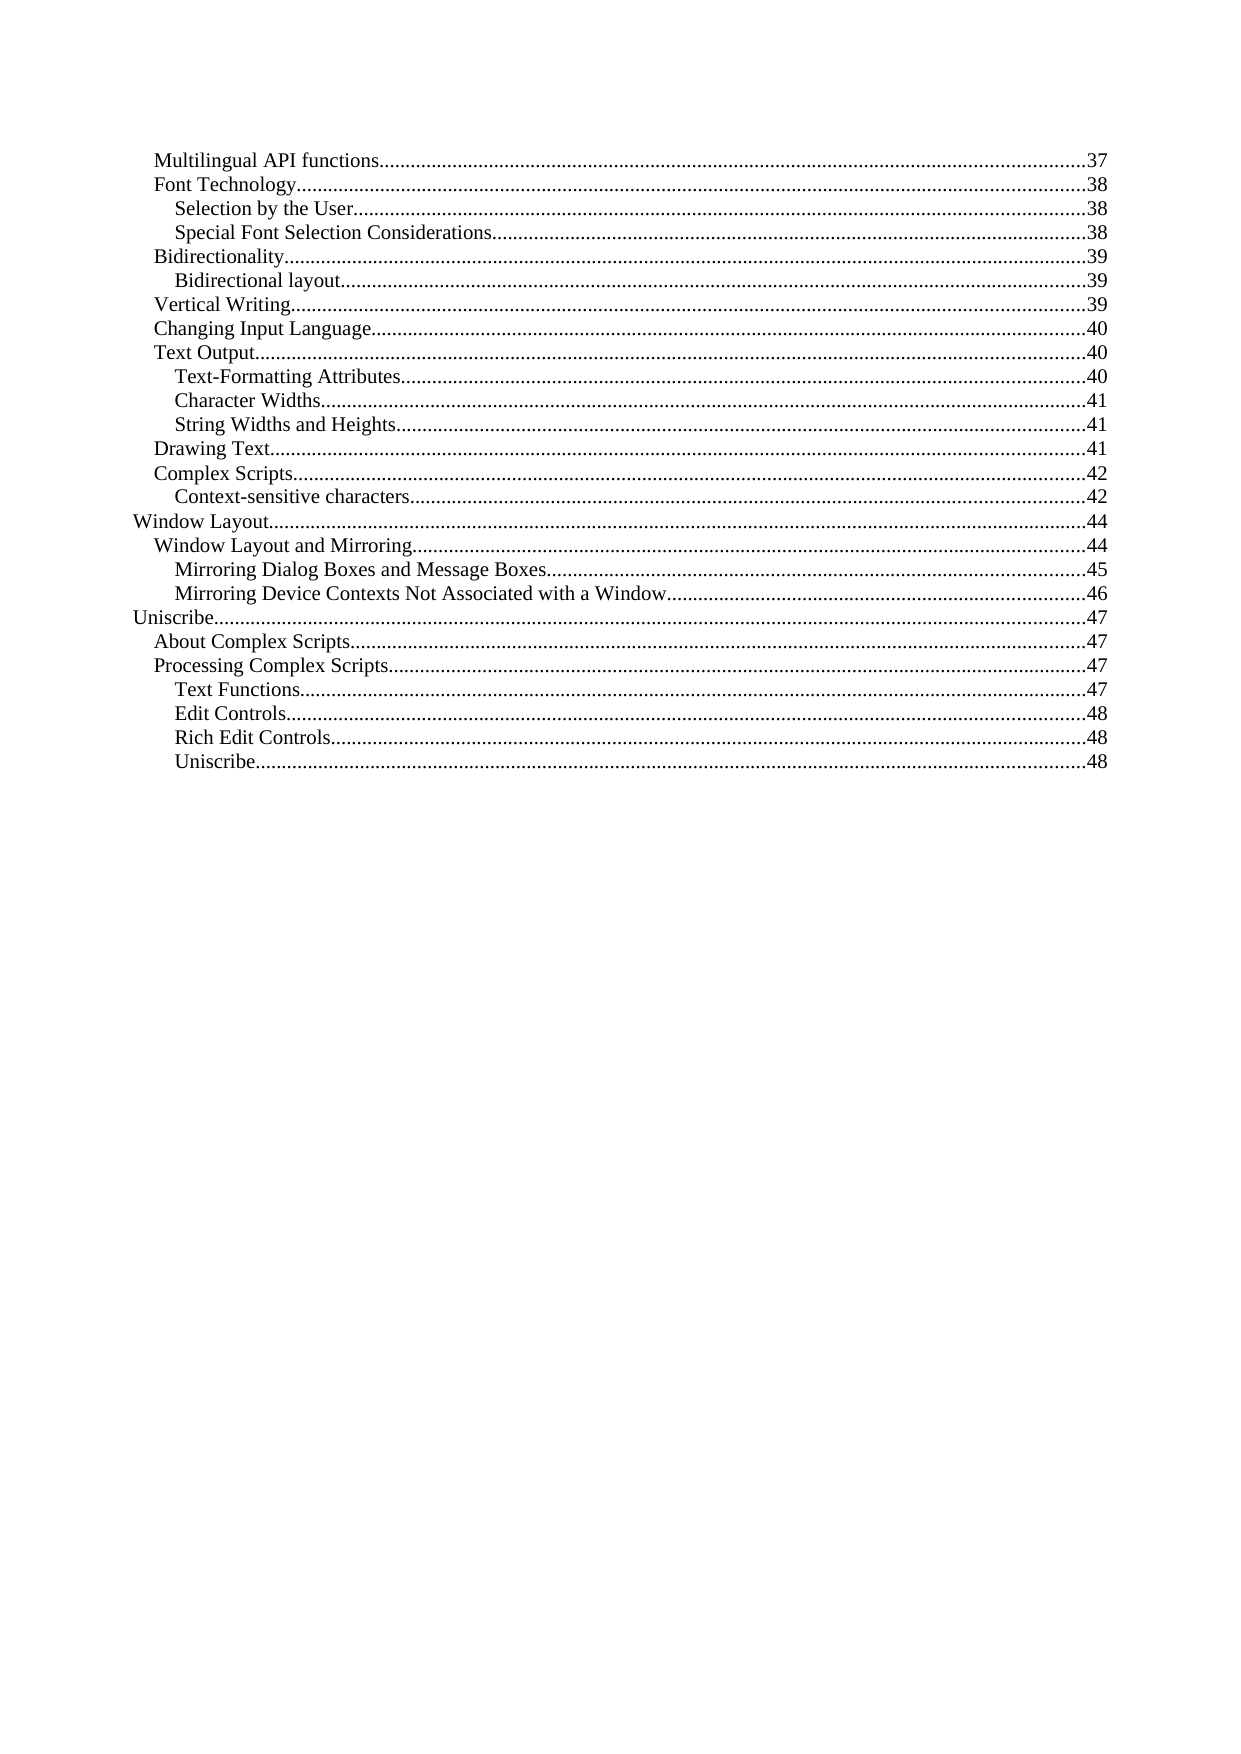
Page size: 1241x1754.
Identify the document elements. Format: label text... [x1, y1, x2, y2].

text Mirroring Dialog Boxes and Message Boxes 45 [174, 557, 1107, 581]
text Context-sensitive characters 42 [174, 484, 1107, 508]
text Drawing Text 41 [153, 436, 1107, 460]
text Rich Edit Controls 48 [174, 725, 1107, 749]
text Window Layout and Mirroring 44 [153, 533, 1107, 557]
text Text-Formatting Attributes 40 [174, 364, 1107, 388]
text Processing Complex Scripts 47 [153, 653, 1107, 677]
text Font Technology 38 [153, 172, 1107, 196]
text String Widths and Heights 41 [174, 412, 1107, 436]
text Mirroring Device Contexts Not Associated with a Window 46 [174, 581, 1107, 605]
text Text Functions 47 [174, 677, 1107, 701]
text Bidirectionality 39 [153, 244, 1107, 268]
text Changing Input Language 40 [153, 316, 1107, 340]
text Selection by the User 38 [174, 196, 1107, 220]
text Bidirectional layout 39 [174, 268, 1107, 292]
text About Complex Scripts 47 [153, 629, 1107, 653]
text Special Font Selection Considerations 38 [174, 220, 1107, 244]
text Complex Scripts 42 [153, 460, 1107, 484]
text Multilingual API functions 37 [153, 148, 1107, 172]
text Window Layout 44 [133, 508, 1107, 533]
text Uniscribe 47 [133, 605, 1107, 629]
text Text Output 40 [153, 340, 1107, 364]
text Character Widths 41 [174, 388, 1107, 412]
text Uniscribe 48 [174, 749, 1107, 773]
text Edit Controls 48 [174, 701, 1107, 725]
text Vertical Writing 39 [153, 292, 1107, 316]
